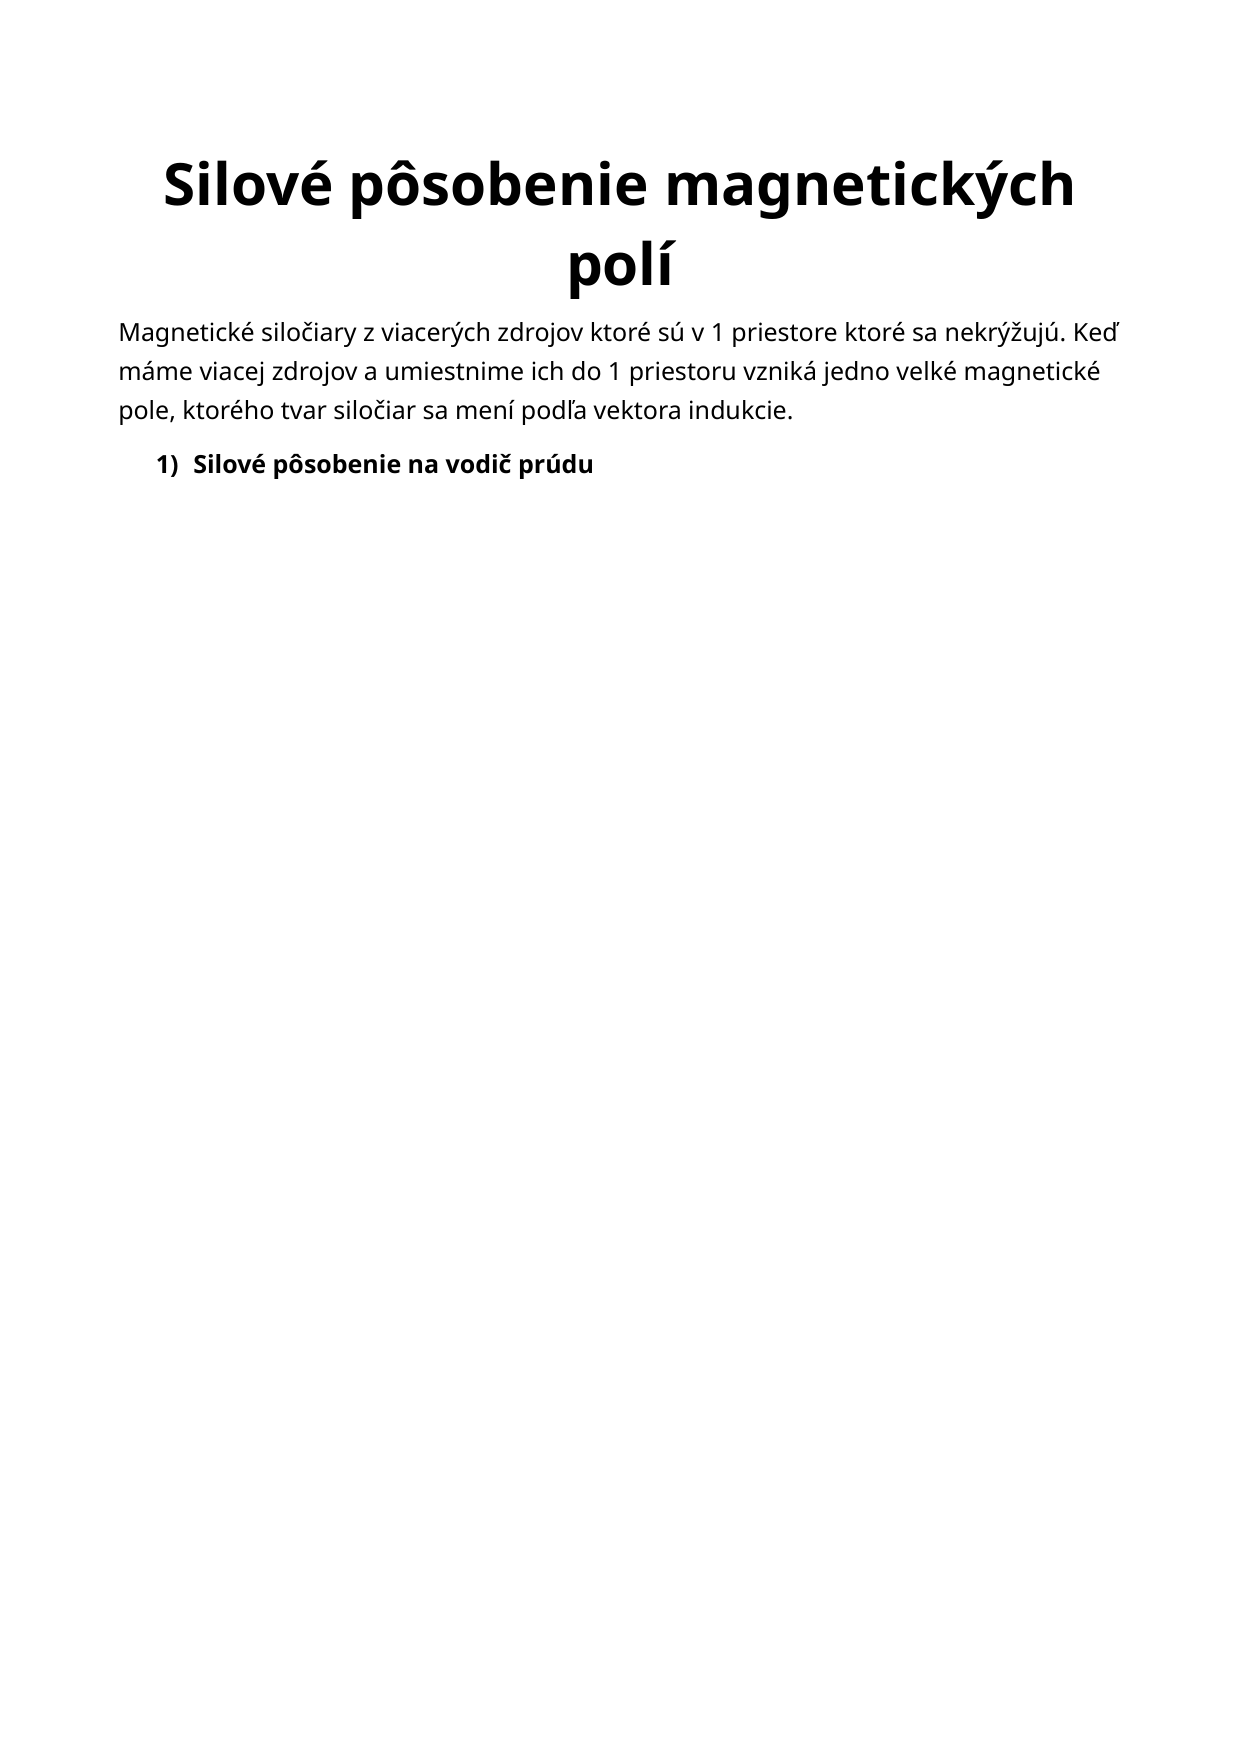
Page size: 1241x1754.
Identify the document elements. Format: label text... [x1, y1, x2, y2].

list Silové pôsobenie na vodič prúdu [156, 447, 1122, 481]
text Magnetické siločiary z viacerých zdrojov ktoré sú v 1 priestore ktoré sa nekrýžujú. Keď máme viacej zdrojov a umiestnime ich do 1 priestoru vzniká jedno velké magnetické pole, ktorého tvar siločiar sa mení podľa vektora indukcie. [118, 314, 1122, 427]
title Silové pôsobenie magnetických polí [118, 143, 1122, 302]
